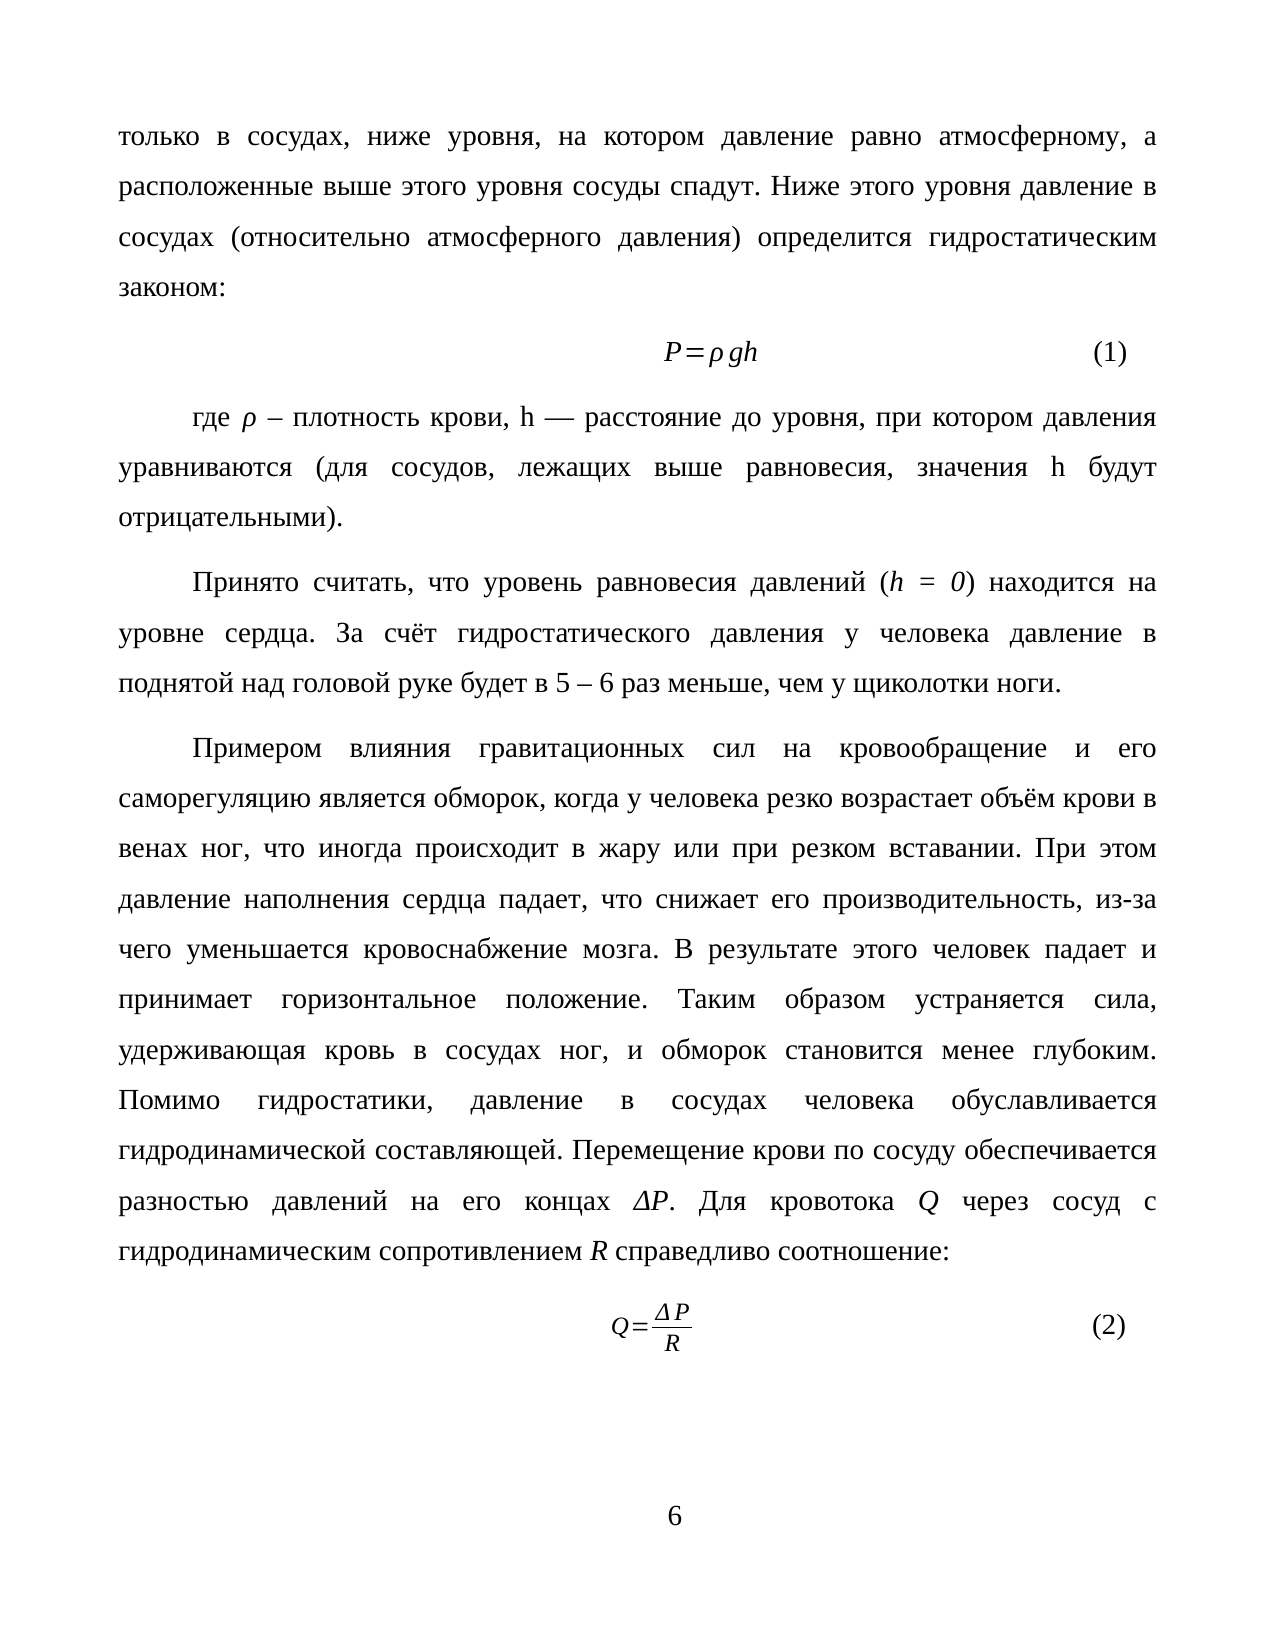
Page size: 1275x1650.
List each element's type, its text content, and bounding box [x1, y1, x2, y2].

text Примером влияния гравитационных сил на кровообращение и его саморегуляцию является обморок, когда у человека резко возрастает объём крови в венах ног, что иногда происходит в жару или при резком вставании. При этом давление наполнения сердца падает, что снижает его производительность, из-за чего уменьшается кровоснабжение мозга. В результате этого человек падает и принимает горизонтальное положение. Таким образом устраняется сила, удерживающая кровь в сосудах ног, и обморок становится менее глубоким. Помимо гидростатики, давление в сосудах человека обуславливается гидродинамической составляющей. Перемещение крови по сосуду обеспечивается разностью давлений на его концах ΔP. Для кровотока Q через сосуд с гидродинамическим сопротивлением R справедливо соотношение: [118, 730, 1157, 1267]
text (2) [118, 1298, 1157, 1357]
text где – плотность крови, h — расстояние до уровня, при котором давления уравниваются (для сосудов, лежащих выше равновесия, значения h будут отрицательными). [118, 399, 1157, 533]
text только в сосудах, ниже уровня, на котором давление равно атмосферному, а расположенные выше этого уровня сосуды спадут. Ниже этого уровня давление в сосудах (относительно атмосферного давления) определится гидростатическим законом: [118, 118, 1157, 303]
text (1) [118, 334, 1157, 367]
text Принято считать, что уровень равновесия давлений (h = 0) находится на уровне сердца. За счёт гидростатического давления у человека давление в поднятой над головой руке будет в 5 – 6 раз меньше, чем у щиколотки ноги. [118, 564, 1157, 698]
